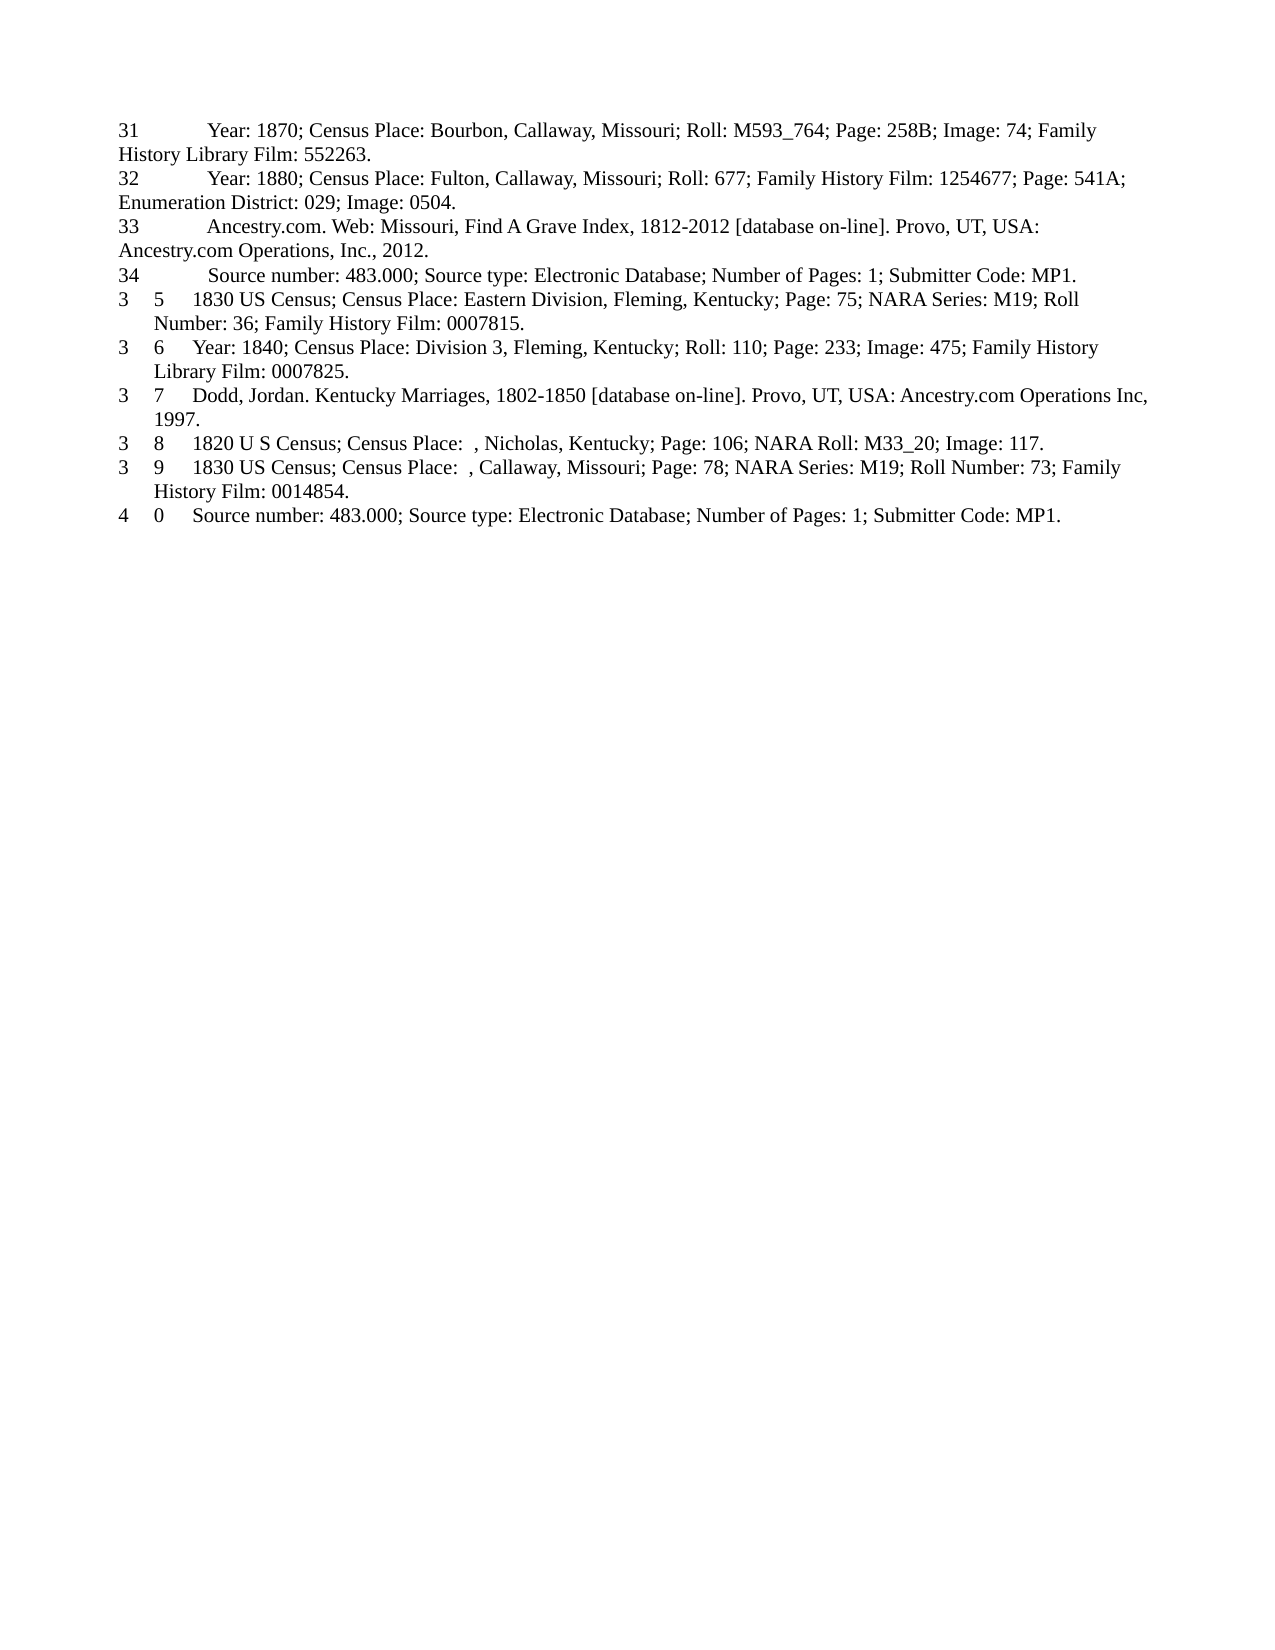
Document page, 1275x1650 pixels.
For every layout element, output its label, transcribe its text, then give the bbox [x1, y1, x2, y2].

text 1 Year: 1870; Census Place: Bourbon, Callaway, Missouri; Roll: M593_764; Page: 258B; Image: 74; Family History Library Film: 552263. [118, 118, 1157, 166]
text 4 Source number: 483.000; Source type: Electronic Database; Number of Pages: 1; Submitter Code: MP1. [118, 262, 1157, 287]
text 6 Year: 1840; Census Place: Division 3, Fleming, Kentucky; Roll: 110; Page: 233; Image: 475; Family History Library Film: 0007825. [118, 335, 1157, 383]
text 5 1830 US Census; Census Place: Eastern Division, Fleming, Kentucky; Page: 75; NARA Series: M19; Roll Number: 36; Family History Film: 0007815. [118, 287, 1157, 335]
text 0 Source number: 483.000; Source type: Electronic Database; Number of Pages: 1; Submitter Code: MP1. [118, 503, 1157, 527]
text 3 Ancestry.com. Web: Missouri, Find A Grave Index, 1812-2012 [database on-line]. Provo, UT, USA: Ancestry.com Operations, Inc., 2012. [118, 214, 1157, 262]
text 9 1830 US Census; Census Place: , Callaway, Missouri; Page: 78; NARA Series: M19; Roll Number: 73; Family History Film: 0014854. [118, 455, 1157, 503]
text 2 Year: 1880; Census Place: Fulton, Callaway, Missouri; Roll: 677; Family History Film: 1254677; Page: 541A; Enumeration District: 029; Image: 0504. [118, 166, 1157, 214]
text 7 Dodd, Jordan. Kentucky Marriages, 1802-1850 [database on-line]. Provo, UT, USA: Ancestry.com Operations Inc, 1997. [118, 383, 1157, 431]
text 8 1820 U S Census; Census Place: , Nicholas, Kentucky; Page: 106; NARA Roll: M33_20; Image: 117. [118, 431, 1157, 455]
